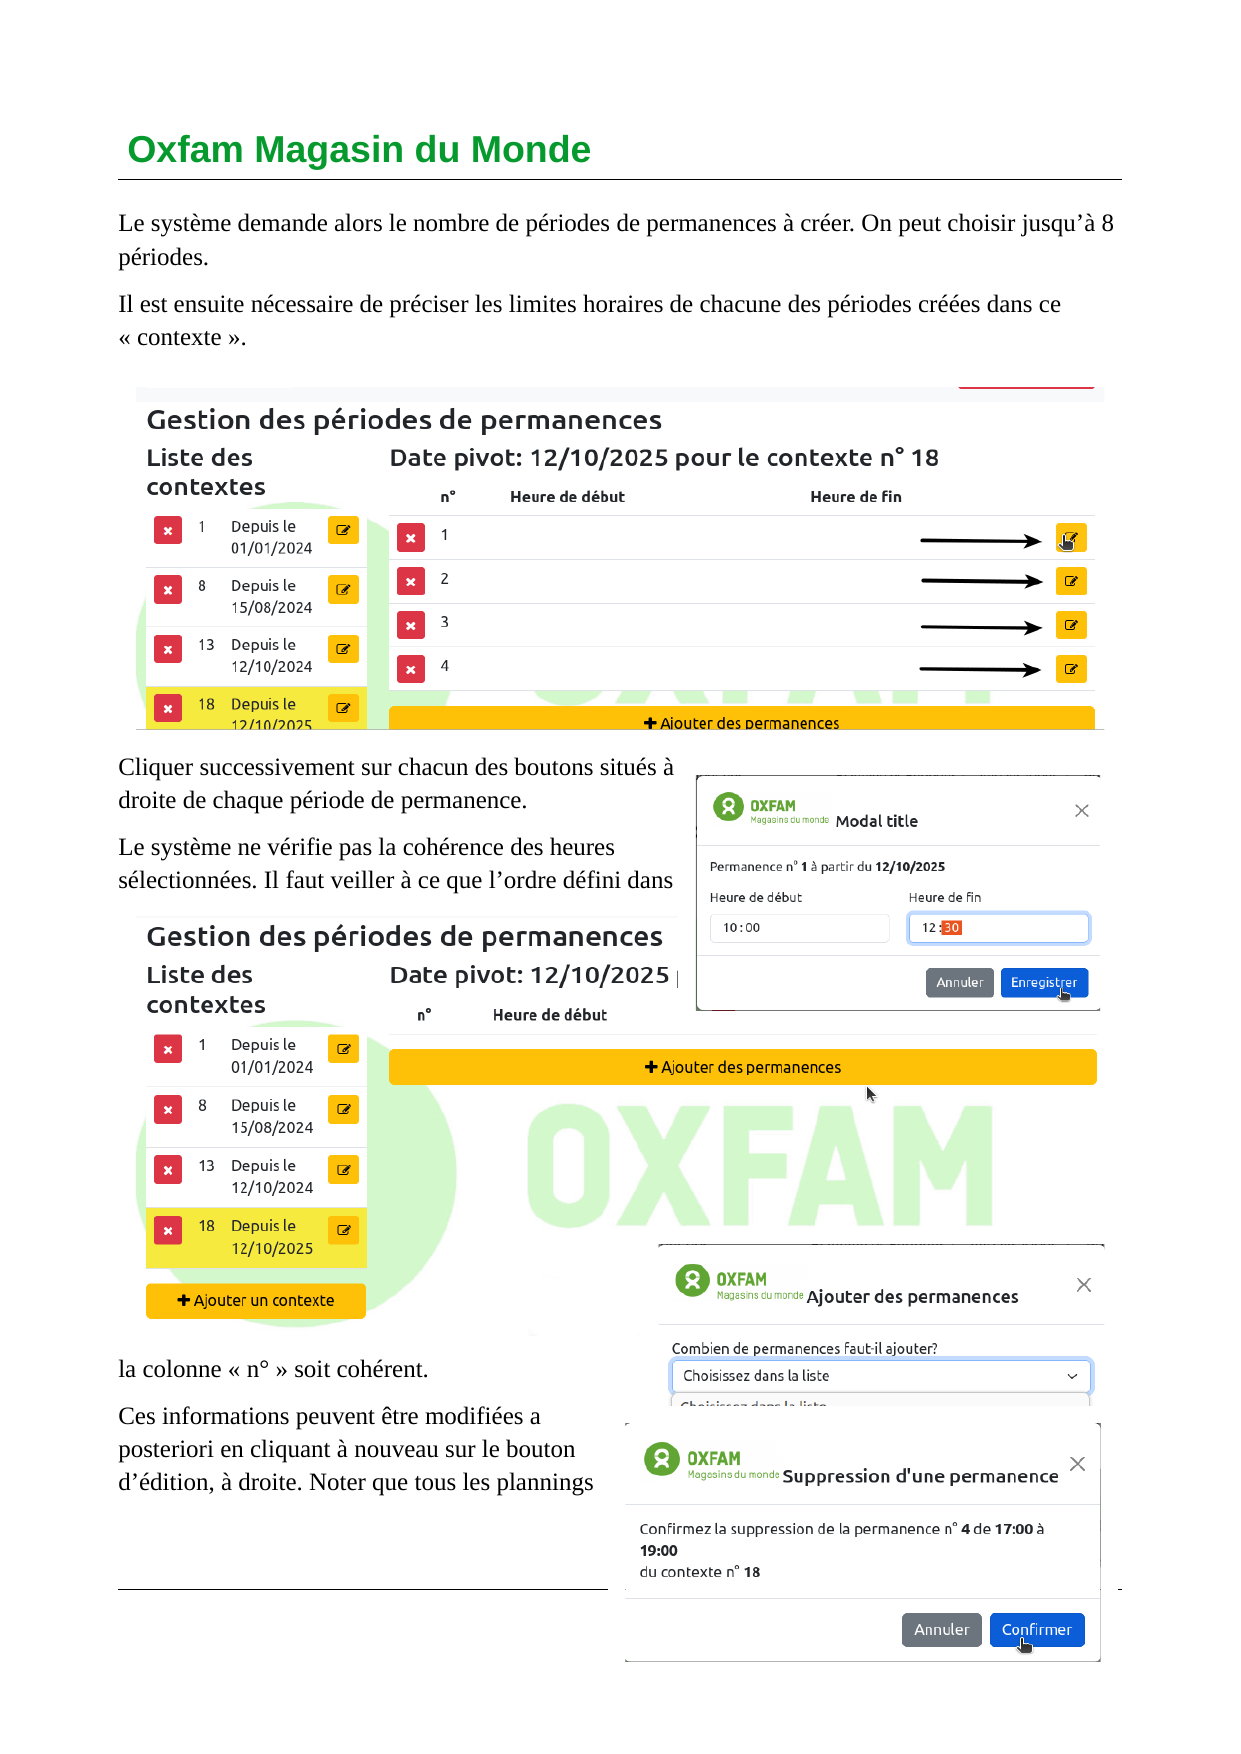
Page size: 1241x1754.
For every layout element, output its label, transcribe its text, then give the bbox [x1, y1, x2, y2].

text Cliquer successivement sur chacun des boutons situés à droite de chaque période de permanence. [118, 370, 1122, 1028]
picture [135, 387, 1105, 730]
text Le système ne vérifie pas la cohérence des heures sélectionnées. Il faut veiller à ce que l’ordre défini dans [118, 832, 678, 898]
text Il est ensuite nécessaire de préciser les limites horaires de chacune des périodes créées dans ce « contexte ». [118, 289, 1122, 351]
text Ces informations peuvent être modifiées a posteriori en cliquant à nouveau sur le bouton d’édition, à droite. Noter que tous les plannings du « contexte » sont immédiatement affectés de nouvelles limites horaires, y compris d’éventuels plannings passés. [118, 1401, 1118, 1679]
picture [695, 775, 1101, 1011]
picture [625, 1423, 1101, 1662]
text [118, 898, 1122, 1583]
picture [658, 1244, 1105, 1406]
picture [135, 916, 1105, 1336]
text la colonne « n° » soit cohérent. [118, 1354, 641, 1382]
text Le système demande alors le nombre de périodes de permanences à créer. On peut choisir jusqu’à 8 périodes. [118, 208, 1122, 270]
